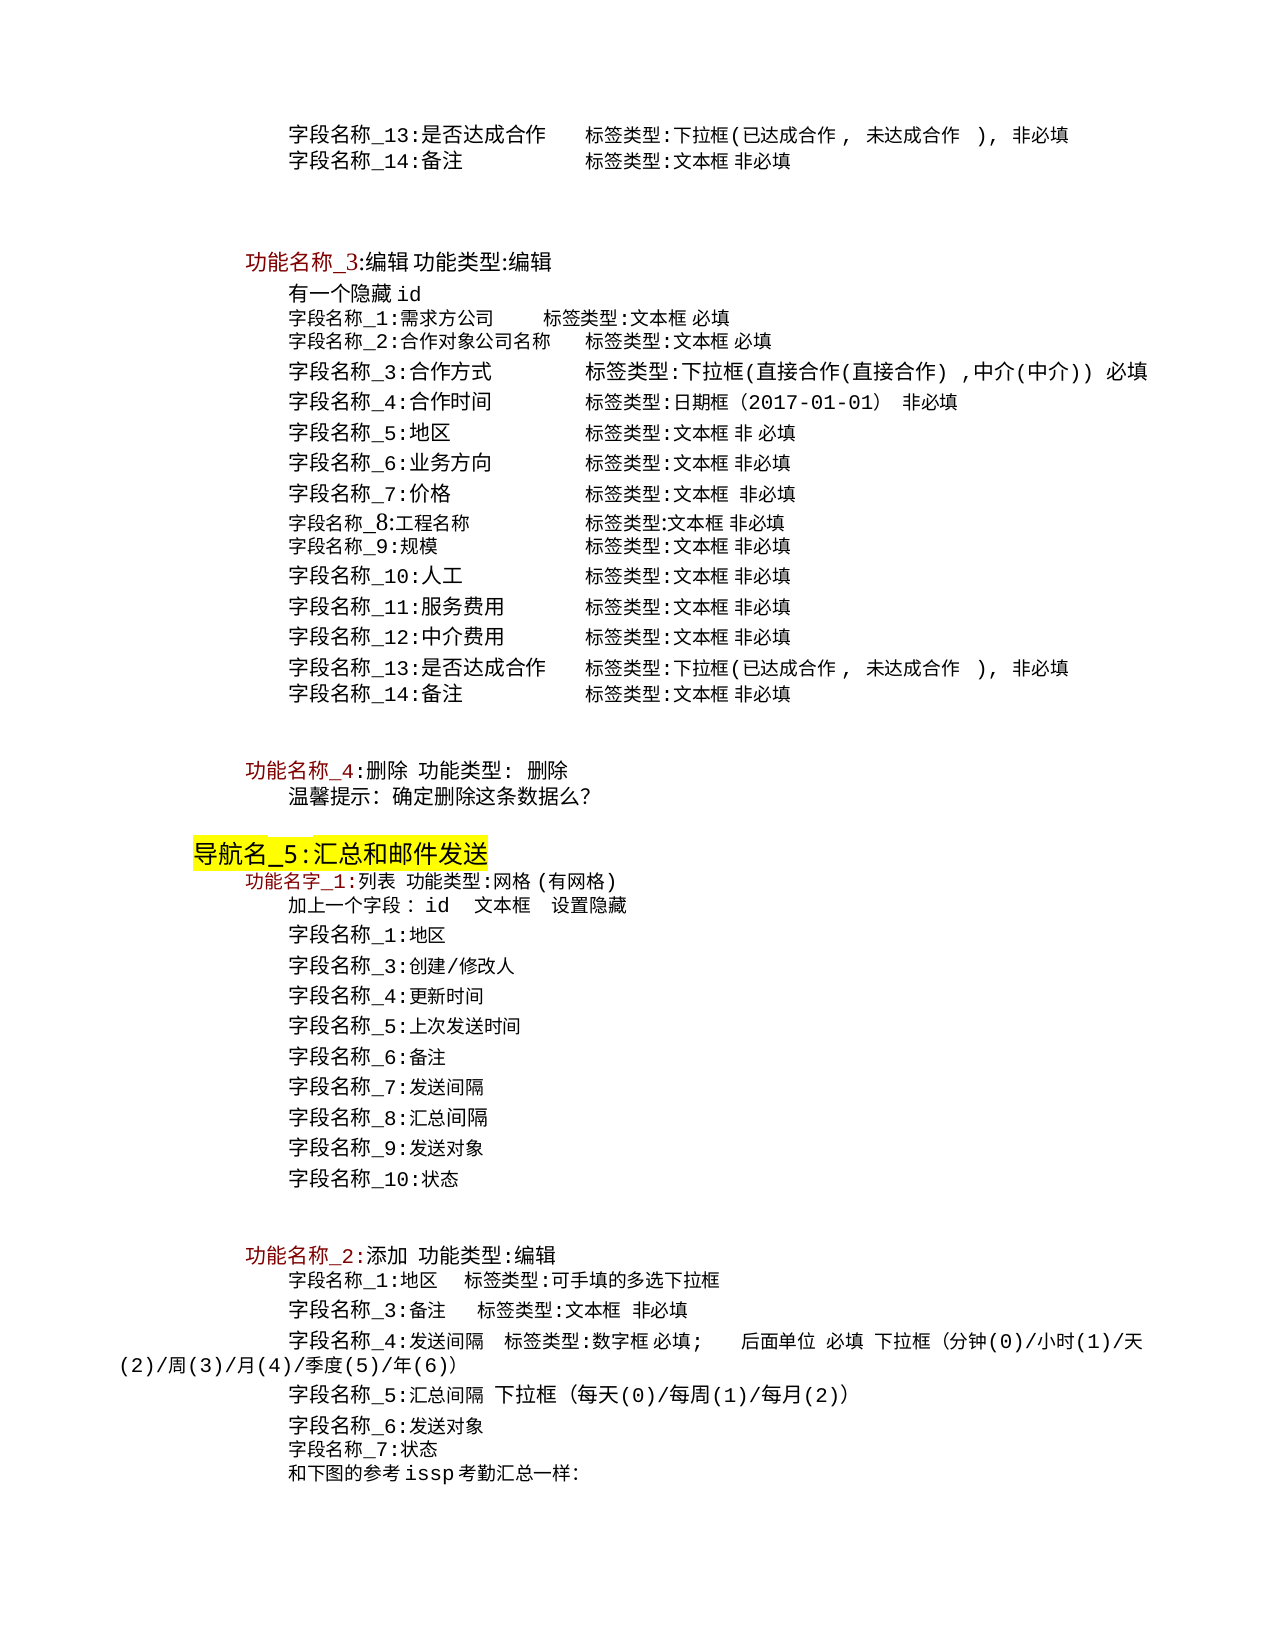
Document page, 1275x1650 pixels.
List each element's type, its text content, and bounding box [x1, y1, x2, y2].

text 字段名称_6:备注 [118, 1040, 1157, 1071]
text 字段名称_8:工程名称 标签类型:文本框 非必填 [118, 507, 1157, 536]
text 功能名称_4:删除 功能类型: 删除 [118, 754, 1157, 785]
text 功能名称_2:添加 功能类型:编辑 [118, 1239, 1157, 1270]
text 字段名称_13:是否达成合作 标签类型:下拉框(已达成合作 , 未达成合作 ), 非必填 [118, 651, 1157, 681]
text 字段名称_4:更新时间 [118, 979, 1157, 1010]
text 字段名称_5:上次发送时间 [118, 1010, 1157, 1040]
text 字段名称_14:备注 标签类型:文本框 非必填 [118, 681, 1157, 707]
text 温馨提示：确定删除这条数据么？ [118, 785, 1157, 811]
text 字段名称_8:汇总间隔 [118, 1101, 1157, 1131]
text 字段名称_9:规模 标签类型:文本框 非必填 [118, 536, 1157, 560]
text 字段名称_3:创建/修改人 [118, 949, 1157, 979]
text 字段名称_1:需求方公司 标签类型:文本框 必填 [118, 307, 1157, 331]
text 字段名称_9:发送对象 [118, 1131, 1157, 1162]
text 字段名称_6:发送对象 [118, 1409, 1157, 1439]
text 字段名称_5:汇总间隔 下拉框（每天(0)/每周(1)/每月(2)） [118, 1378, 1157, 1409]
text 和下图的参考issp考勤汇总一样： [118, 1463, 1157, 1487]
text 字段名称_3:合作方式 标签类型:下拉框(直接合作(直接合作) ,中介(中介)) 必填 [118, 355, 1157, 386]
text 字段名称_14:备注 标签类型:文本框 非必填 [118, 148, 1157, 174]
text 字段名称_4:发送间隔 标签类型:数字框 必填; 后面单位 必填 下拉框（分钟(0)/小时(1)/天(2)/周(3)/月(4)/季度(5)/年(6)） [118, 1324, 1157, 1378]
text 字段名称_12:中介费用 标签类型:文本框 非必填 [118, 621, 1157, 651]
text 字段名称_4:合作时间 标签类型:日期框（2017-01-01） 非必填 [118, 386, 1157, 416]
text 字段名称_2:合作对象公司名称 标签类型:文本框 必填 [118, 331, 1157, 355]
text 字段名称_13:是否达成合作 标签类型:下拉框(已达成合作 , 未达成合作 ), 非必填 [118, 118, 1157, 148]
text 字段名称_10:状态 [118, 1162, 1157, 1192]
text 功能名字_1:列表 功能类型:网格 (有网格) [118, 871, 1157, 894]
text 功能名称_3:编辑 功能类型:编辑 [118, 245, 1157, 277]
text 有一个隐藏id [118, 277, 1157, 307]
text 字段名称_7:状态 [118, 1439, 1157, 1463]
text 加上一个字段 ：id 文本框 设置隐藏 [118, 894, 1157, 918]
text 字段名称_6:业务方向 标签类型:文本框 非必填 [118, 446, 1157, 477]
text 字段名称_1:地区 [118, 918, 1157, 949]
text 字段名称_7:发送间隔 [118, 1071, 1157, 1101]
text 字段名称_7:价格 标签类型:文本框 非必填 [118, 477, 1157, 507]
text 字段名称_11:服务费用 标签类型:文本框 非必填 [118, 590, 1157, 621]
text 导航名_5:汇总和邮件发送 [118, 834, 1157, 871]
text 字段名称_1:地区 标签类型:可手填的多选下拉框 [118, 1270, 1157, 1294]
text 字段名称_3:备注 标签类型:文本框 非必填 [118, 1294, 1157, 1324]
text 字段名称_5:地区 标签类型:文本框 非 必填 [118, 416, 1157, 446]
text 字段名称_10:人工 标签类型:文本框 非必填 [118, 560, 1157, 590]
